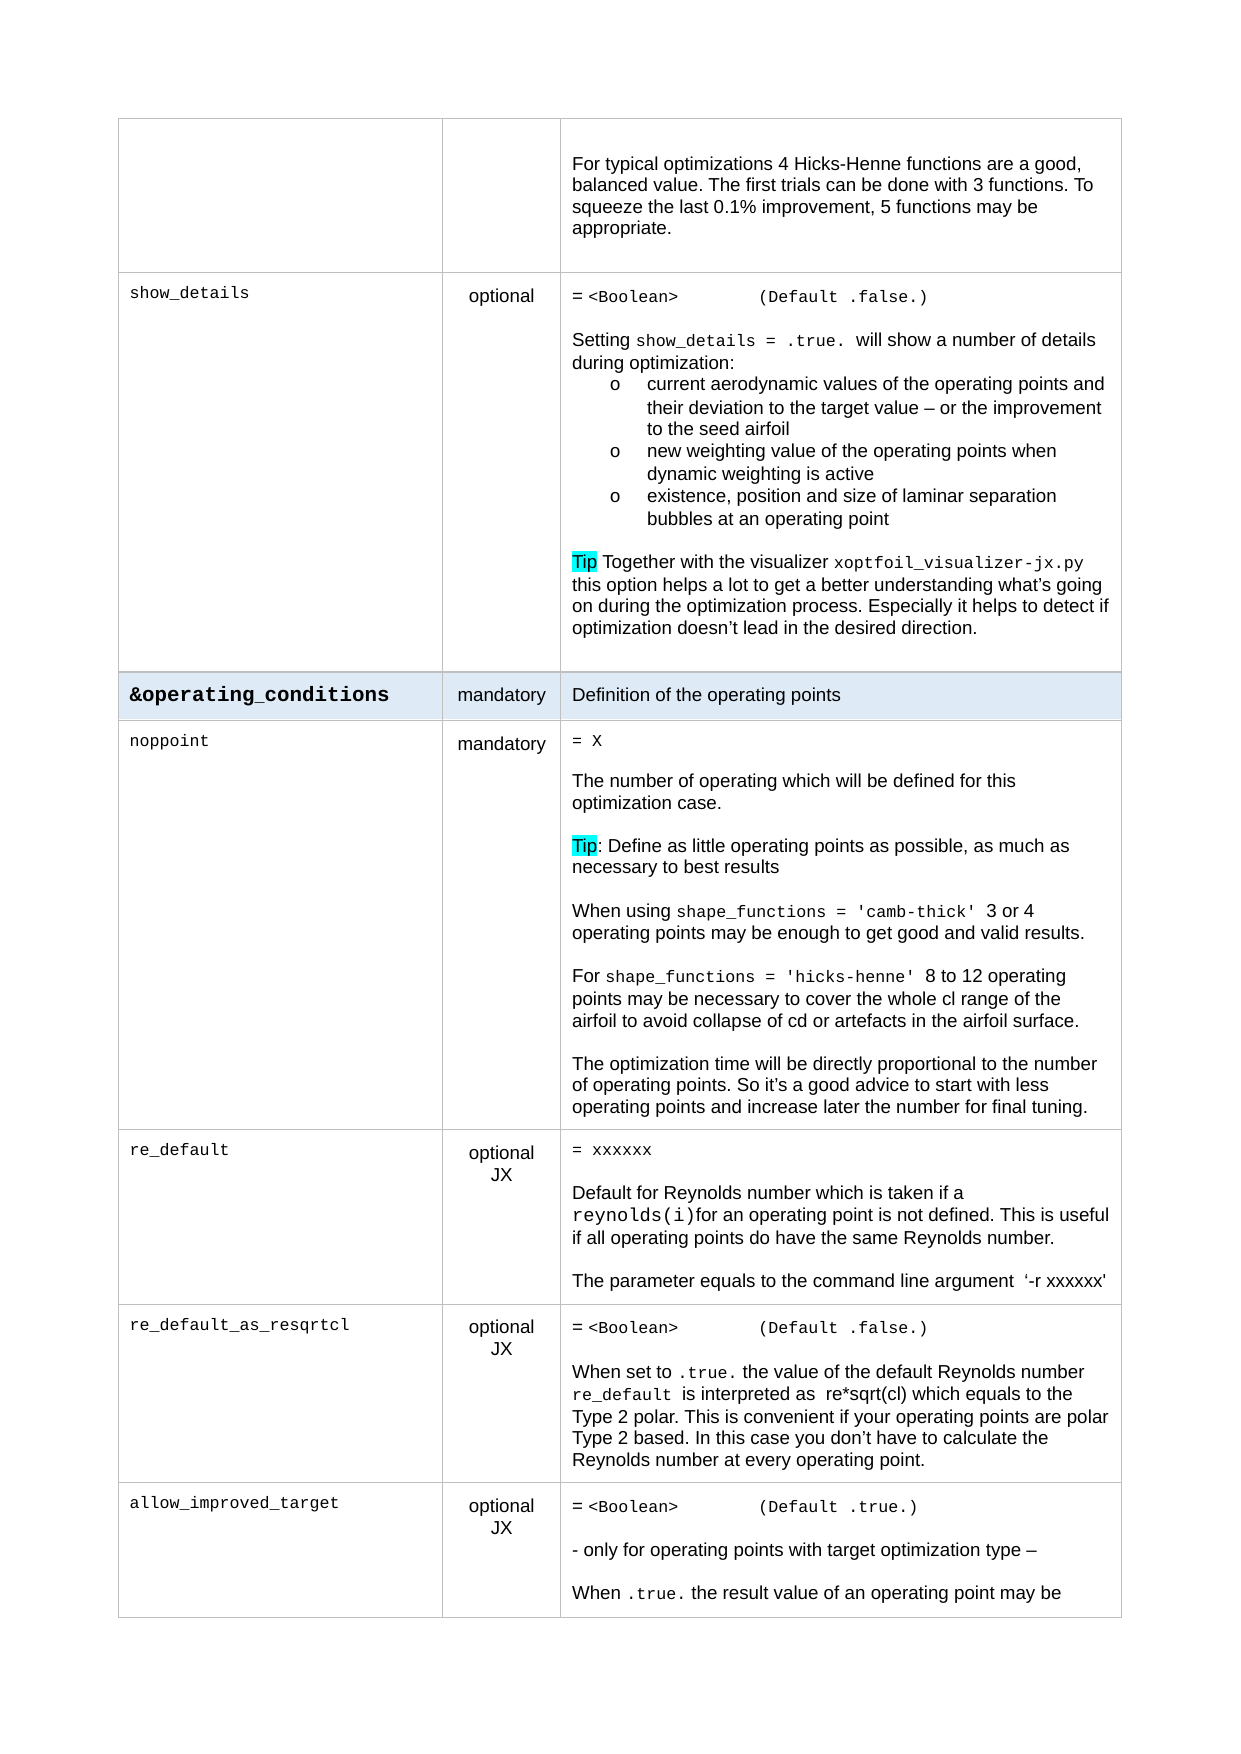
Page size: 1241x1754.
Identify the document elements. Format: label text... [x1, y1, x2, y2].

table_cell For typical optimizations 4 Hicks-Henne functions are a good, balanced value. The first trials can be done with 3 functions. To squeeze the last 0.1% improvement, 5 functions may be appropriate. [561, 119, 1121, 272]
table_cell = <Boolean> (Default .true.) - only for operating points with target optimization type – When .true. the result value of an operating point may be [561, 1483, 1121, 1617]
table_cell show_details [119, 273, 442, 671]
table_cell re_default_as_resqrtcl [119, 1305, 442, 1482]
table_cell Definition of the operating points [561, 673, 1121, 719]
table_cell optional JX [443, 1130, 560, 1303]
table_cell re_default [119, 1130, 442, 1303]
table_cell = <Boolean> (Default .false.) When set to .true. the value of the default Reynolds number re_default is interpreted as re*sqrt(cl) which equals to the Type 2 polar. This is convenient if your operating points are polar Type 2 based. In this case you don’t have to calculate the Reynolds number at every operating point. [561, 1305, 1121, 1482]
table_cell optional JX [443, 1483, 560, 1617]
table_cell = <Boolean> (Default .false.) Setting show_details = .true. will show a number of details during optimization: current aerodynamic values of the operating points and their deviation to the target value – or the improvement to the seed airfoil new weighting value of the operating points when dynamic weighting is active existence, position and size of laminar separation bubbles at an operating point Tip Together with the visualizer xoptfoil_visualizer-jx.py this option helps a lot to get a better understanding what’s going on during the optimization process. Especially it helps to detect if optimization doesn’t lead in the desired direction. [561, 273, 1121, 671]
table_cell [119, 119, 442, 272]
table_cell noppoint [119, 721, 442, 1129]
table_cell mandatory [443, 721, 560, 1129]
table_cell [443, 119, 560, 272]
table_cell optional [443, 273, 560, 671]
table_cell &operating_conditions [119, 673, 442, 719]
table_cell = X The number of operating which will be defined for this optimization case. Tip: Define as little operating points as possible, as much as necessary to best results When using shape_functions = 'camb-thick' 3 or 4 operating points may be enough to get good and valid results. For shape_functions = 'hicks-henne' 8 to 12 operating points may be necessary to cover the whole cl range of the airfoil to avoid collapse of cd or artefacts in the airfoil surface. The optimization time will be directly proportional to the number of operating points. So it’s a good advice to start with less operating points and increase later the number for final tuning. [561, 721, 1121, 1129]
table_cell optional JX [443, 1305, 560, 1482]
table_cell = xxxxxx Default for Reynolds number which is taken if a reynolds(i)for an operating point is not defined. This is useful if all operating points do have the same Reynolds number. The parameter equals to the command line argument ‘-r xxxxxx' [561, 1130, 1121, 1303]
table_cell mandatory [443, 673, 560, 719]
table_cell allow_improved_target [119, 1483, 442, 1617]
